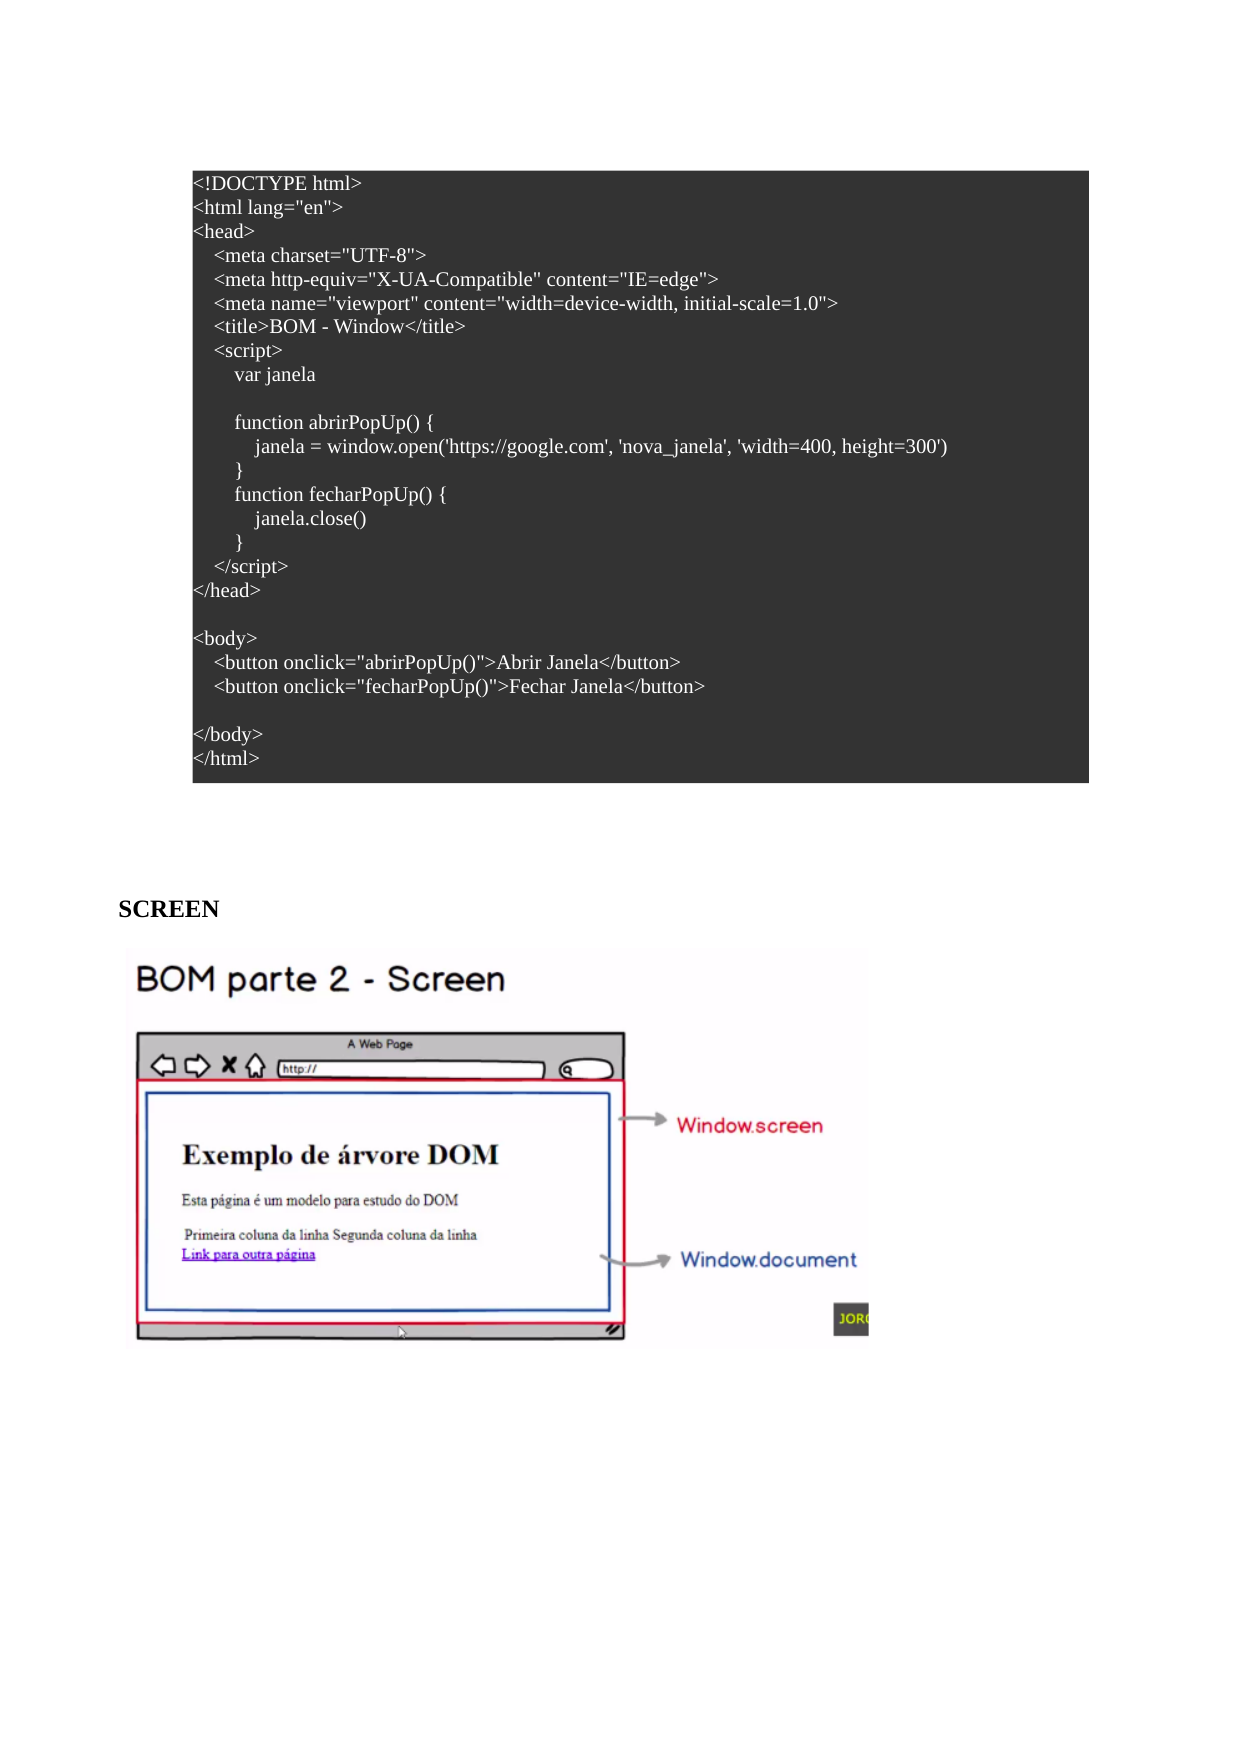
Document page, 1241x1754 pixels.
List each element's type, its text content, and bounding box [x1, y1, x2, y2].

text SCREEN [118, 894, 1122, 923]
picture [125, 948, 688, 1349]
